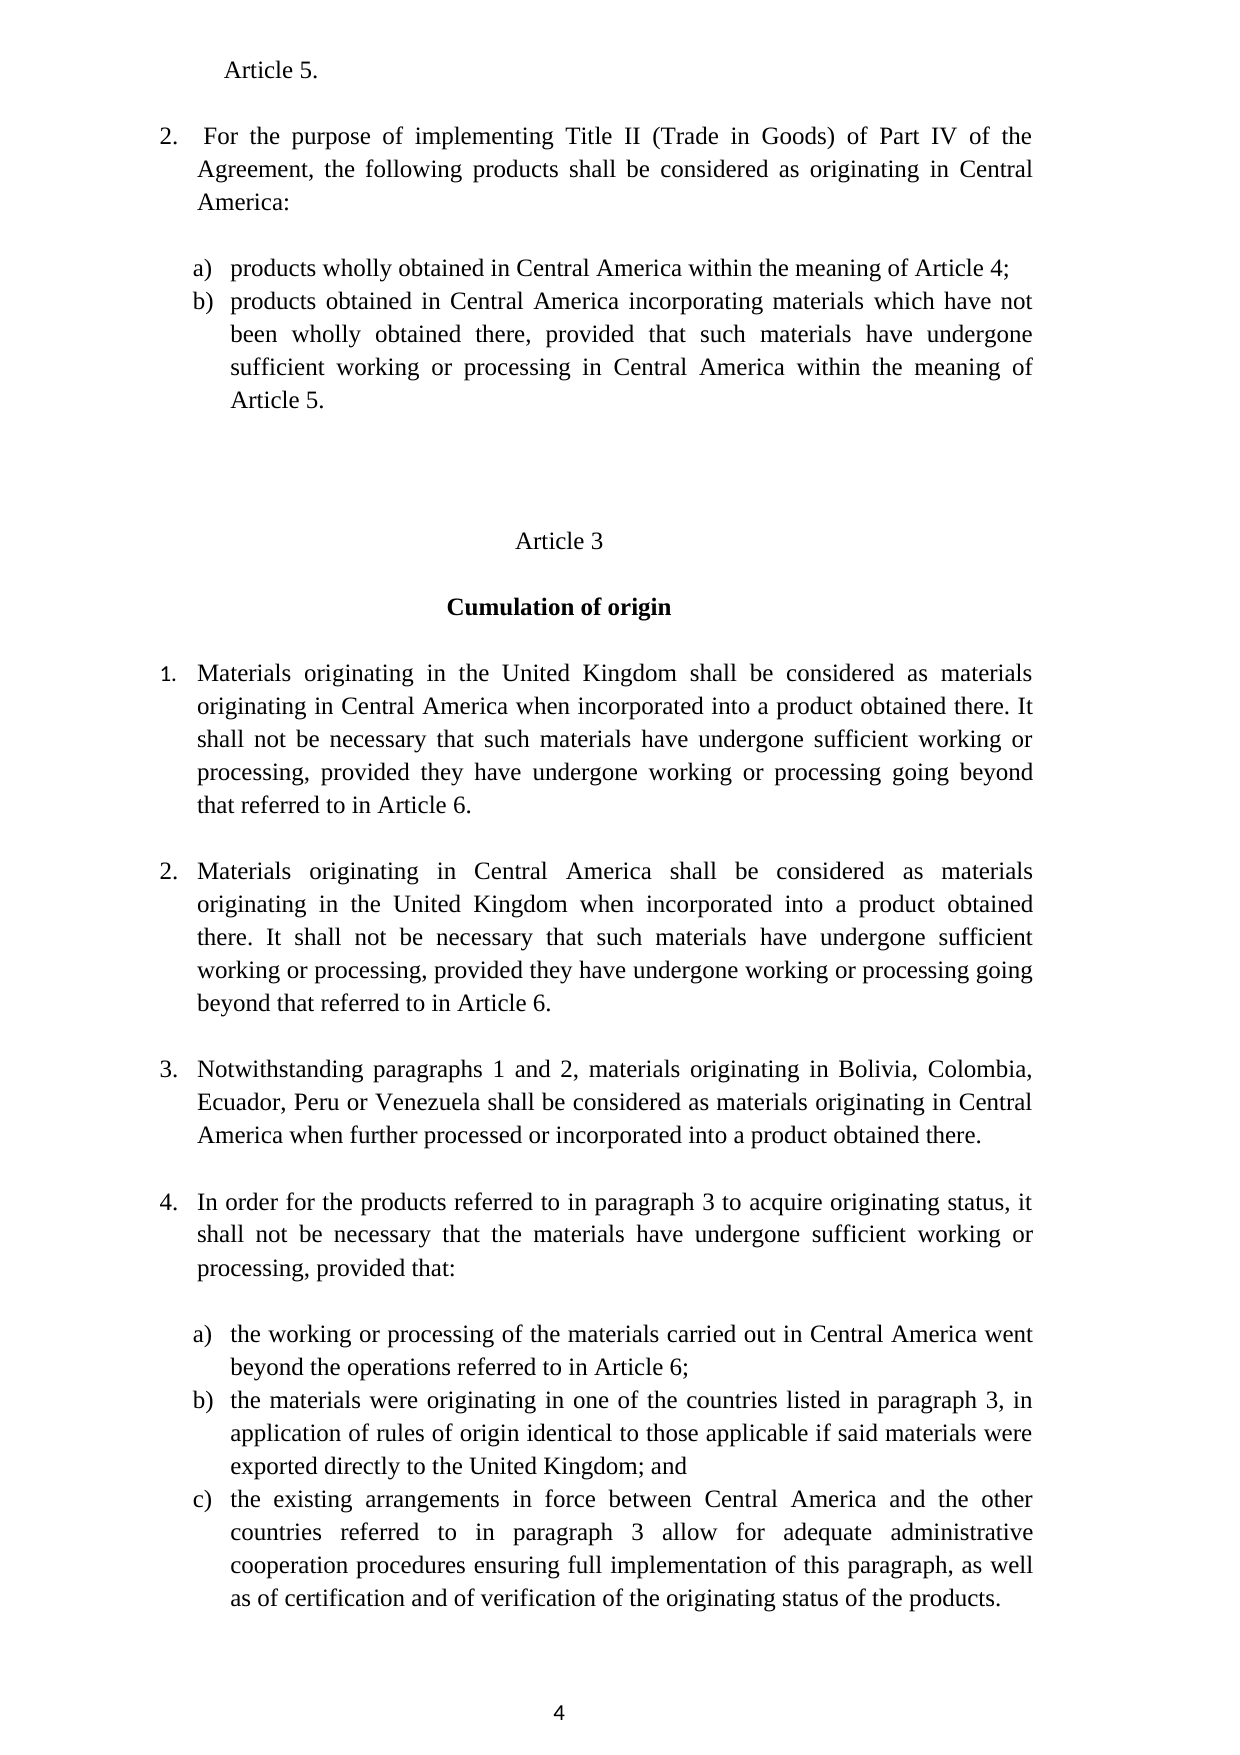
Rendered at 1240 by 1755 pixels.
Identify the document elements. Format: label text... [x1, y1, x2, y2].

list the existing arrangements in force between Central America and the other countries referred to in paragraph 3 allow for adequate administrative cooperation procedures ensuring full implementation of this paragraph, as well as of certification and of verification of the originating status of the products. [193, 1484, 1034, 1612]
list Notwithstanding paragraphs 1 and 2, materials originating in Bolivia, Colombia, Ecuador, Peru or Venezuela shall be considered as materials originating in Central America when further processed or incorporated into a product obtained there. [159, 1054, 1034, 1149]
list products wholly obtained in Central America within the meaning of Article 4; [193, 253, 1034, 282]
list the materials were originating in one of the countries listed in paragraph 3, in application of rules of origin identical to those applicable if said materials were exported directly to the United Kingdom; and [193, 1385, 1034, 1479]
text Article 3 [84, 526, 1034, 554]
list Materials originating in the United Kingdom shall be considered as materials originating in Central America when incorporated into a product obtained there. It shall not be necessary that such materials have undergone sufficient working or processing, provided they have undergone working or processing going beyond that referred to in Article 6. [159, 658, 1034, 819]
list Materials originating in Central America shall be considered as materials originating in the United Kingdom when incorporated into a product obtained there. It shall not be necessary that such materials have undergone sufficient working or processing, provided they have undergone working or processing going beyond that referred to in Article 6. [159, 856, 1034, 1017]
table_header Article 5. [87, 55, 1034, 121]
list In order for the products referred to in paragraph 3 to acquire originating status, it shall not be necessary that the materials have undergone sufficient working or processing, provided that: [159, 1187, 1034, 1281]
text Cumulation of origin [84, 592, 1034, 621]
list For the purpose of implementing Title II (Trade in Goods) of Part IV of the Agreement, the following products shall be considered as originating in Central America: [159, 121, 1034, 216]
list products obtained in Central America incorporating materials which have not been wholly obtained there, provided that such materials have undergone sufficient working or processing in Central America within the meaning of Article 5. [193, 286, 1034, 414]
list the working or processing of the materials carried out in Central America went beyond the operations referred to in Article 6; [193, 1319, 1034, 1380]
